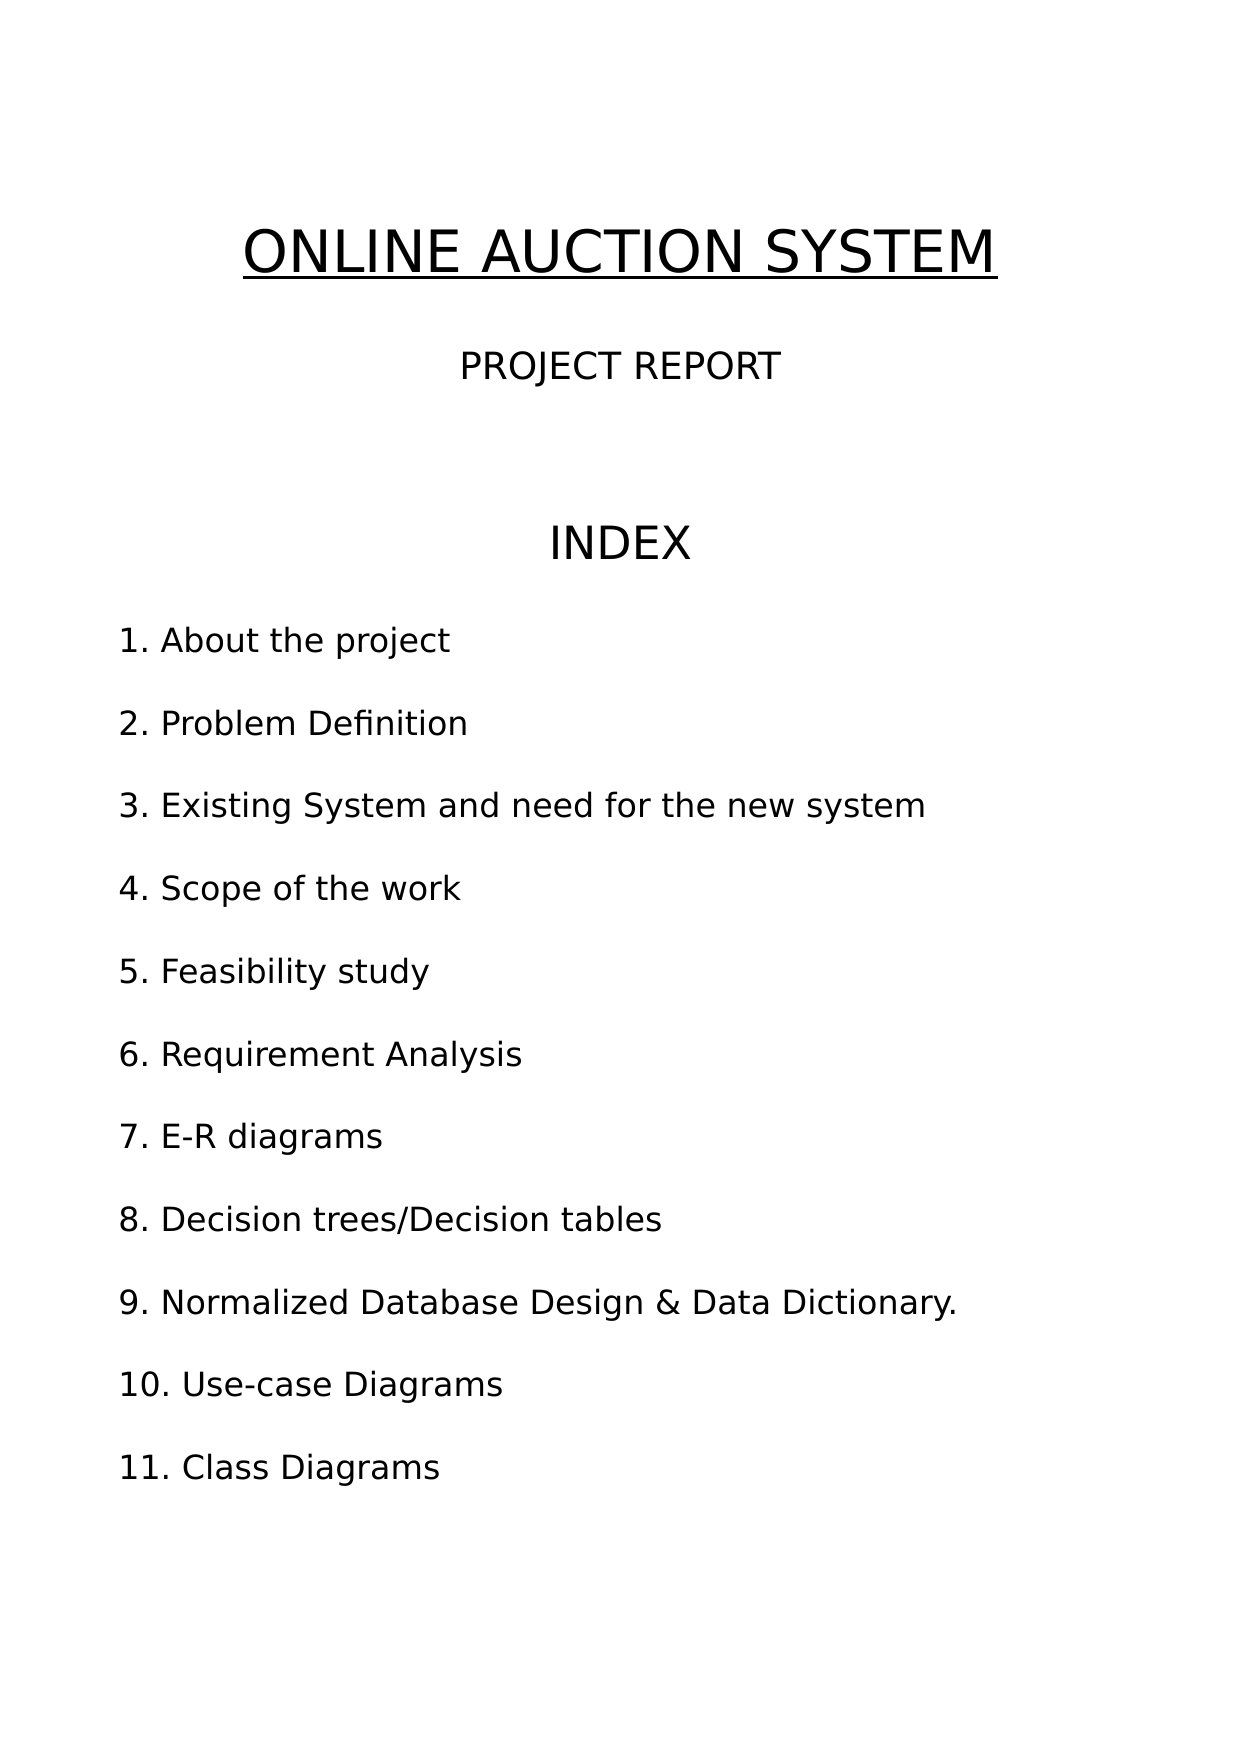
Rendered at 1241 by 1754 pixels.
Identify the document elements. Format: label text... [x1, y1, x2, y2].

text PROJECT REPORT [118, 344, 1122, 388]
text INDEX [118, 517, 1122, 570]
text ONLINE AUCTION SYSTEM [118, 218, 1122, 286]
text 2. Problem Definition [118, 704, 1122, 743]
text 6. Requirement Analysis [118, 1035, 1122, 1074]
text 1. About the project [118, 621, 1122, 660]
text 5. Feasibility study [118, 952, 1122, 991]
text 8. Decision trees/Decision tables [118, 1200, 1122, 1239]
text 10. Use-case Diagrams [118, 1366, 1122, 1405]
text 4. Scope of the work [118, 869, 1122, 908]
text 11. Class Diagrams [118, 1448, 1122, 1487]
text 3. Existing System and need for the new system [118, 787, 1122, 826]
text 9. Normalized Database Design & Data Dictionary. [118, 1283, 1122, 1322]
text 7. E-R diagrams [118, 1118, 1122, 1157]
